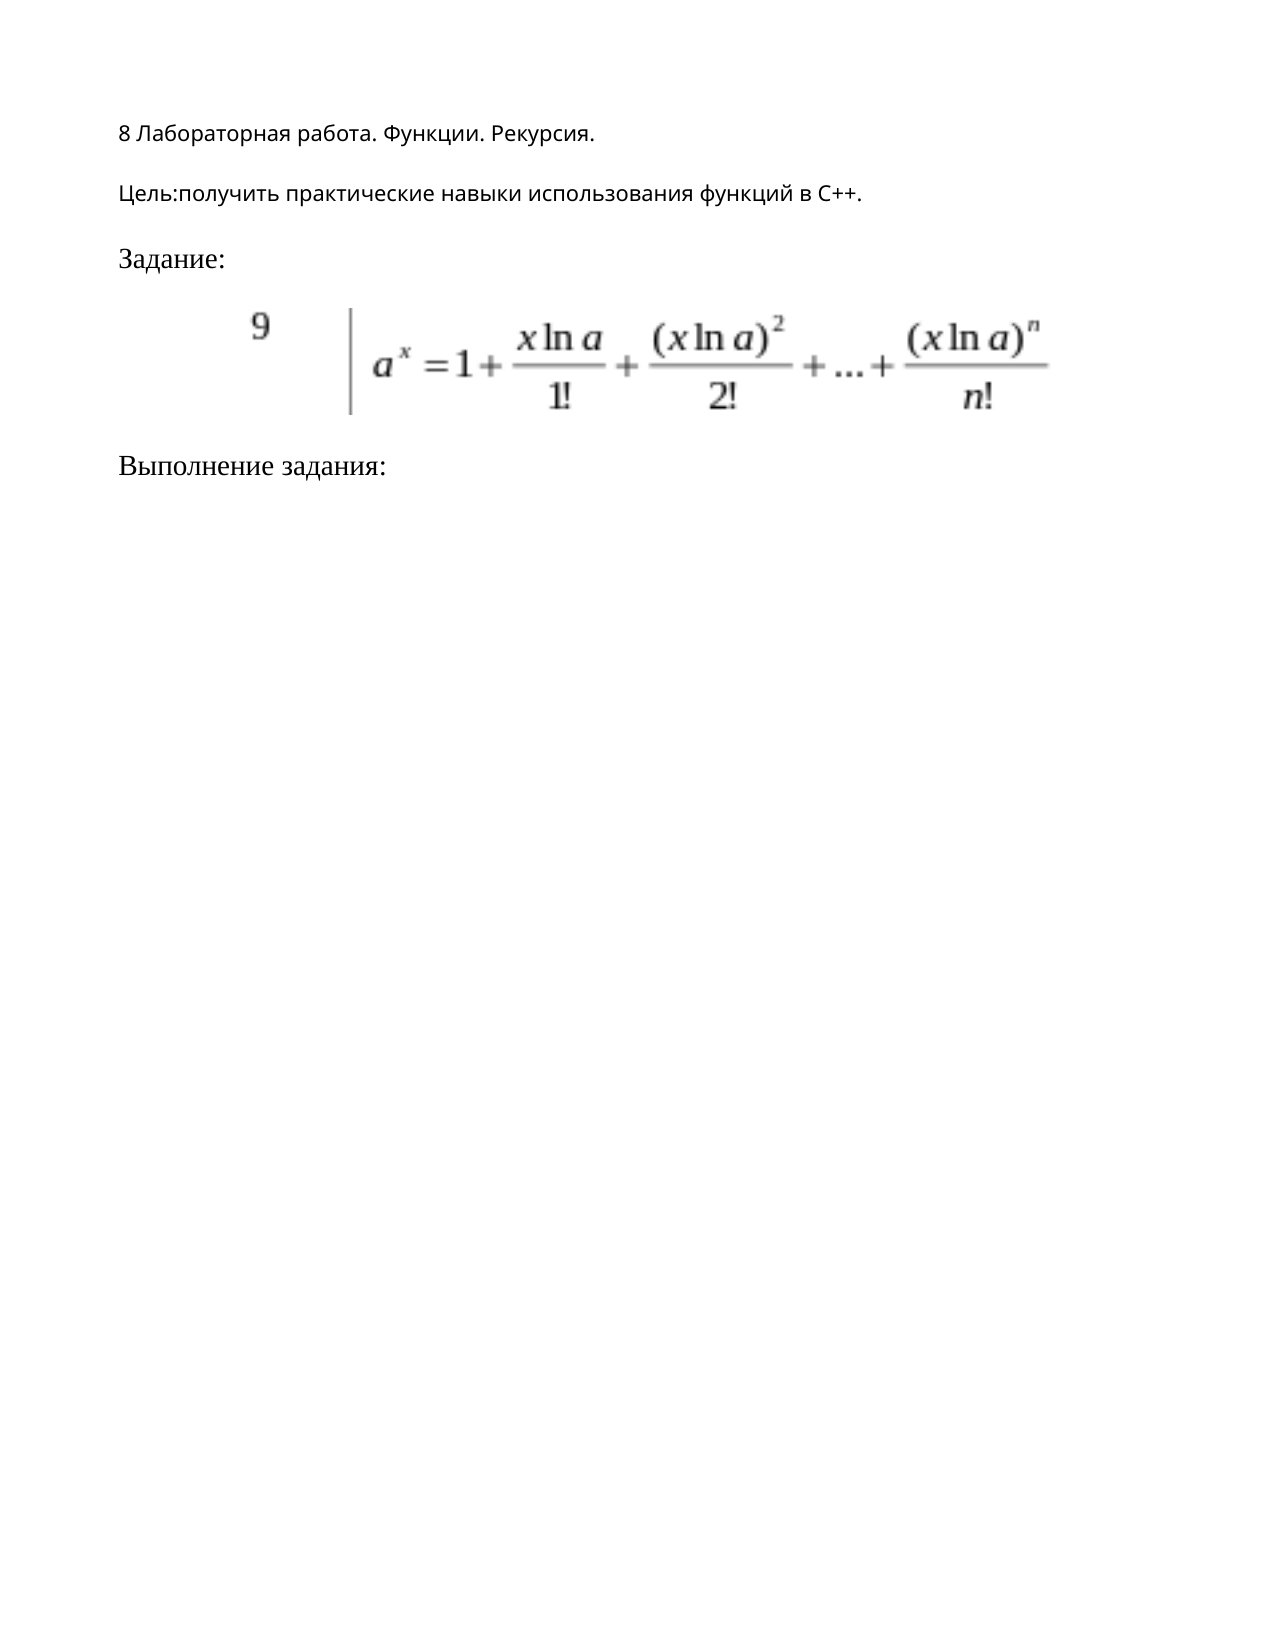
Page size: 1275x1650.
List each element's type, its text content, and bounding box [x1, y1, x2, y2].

text Выполнение задания: [118, 448, 1157, 482]
text 8 Лабораторная работа. Функции. Рекурсия. [118, 118, 1157, 148]
picture [187, 308, 1088, 415]
text Цель:получить практические навыки использования функций в С++. [118, 178, 1157, 207]
text Задание: [118, 241, 1157, 274]
